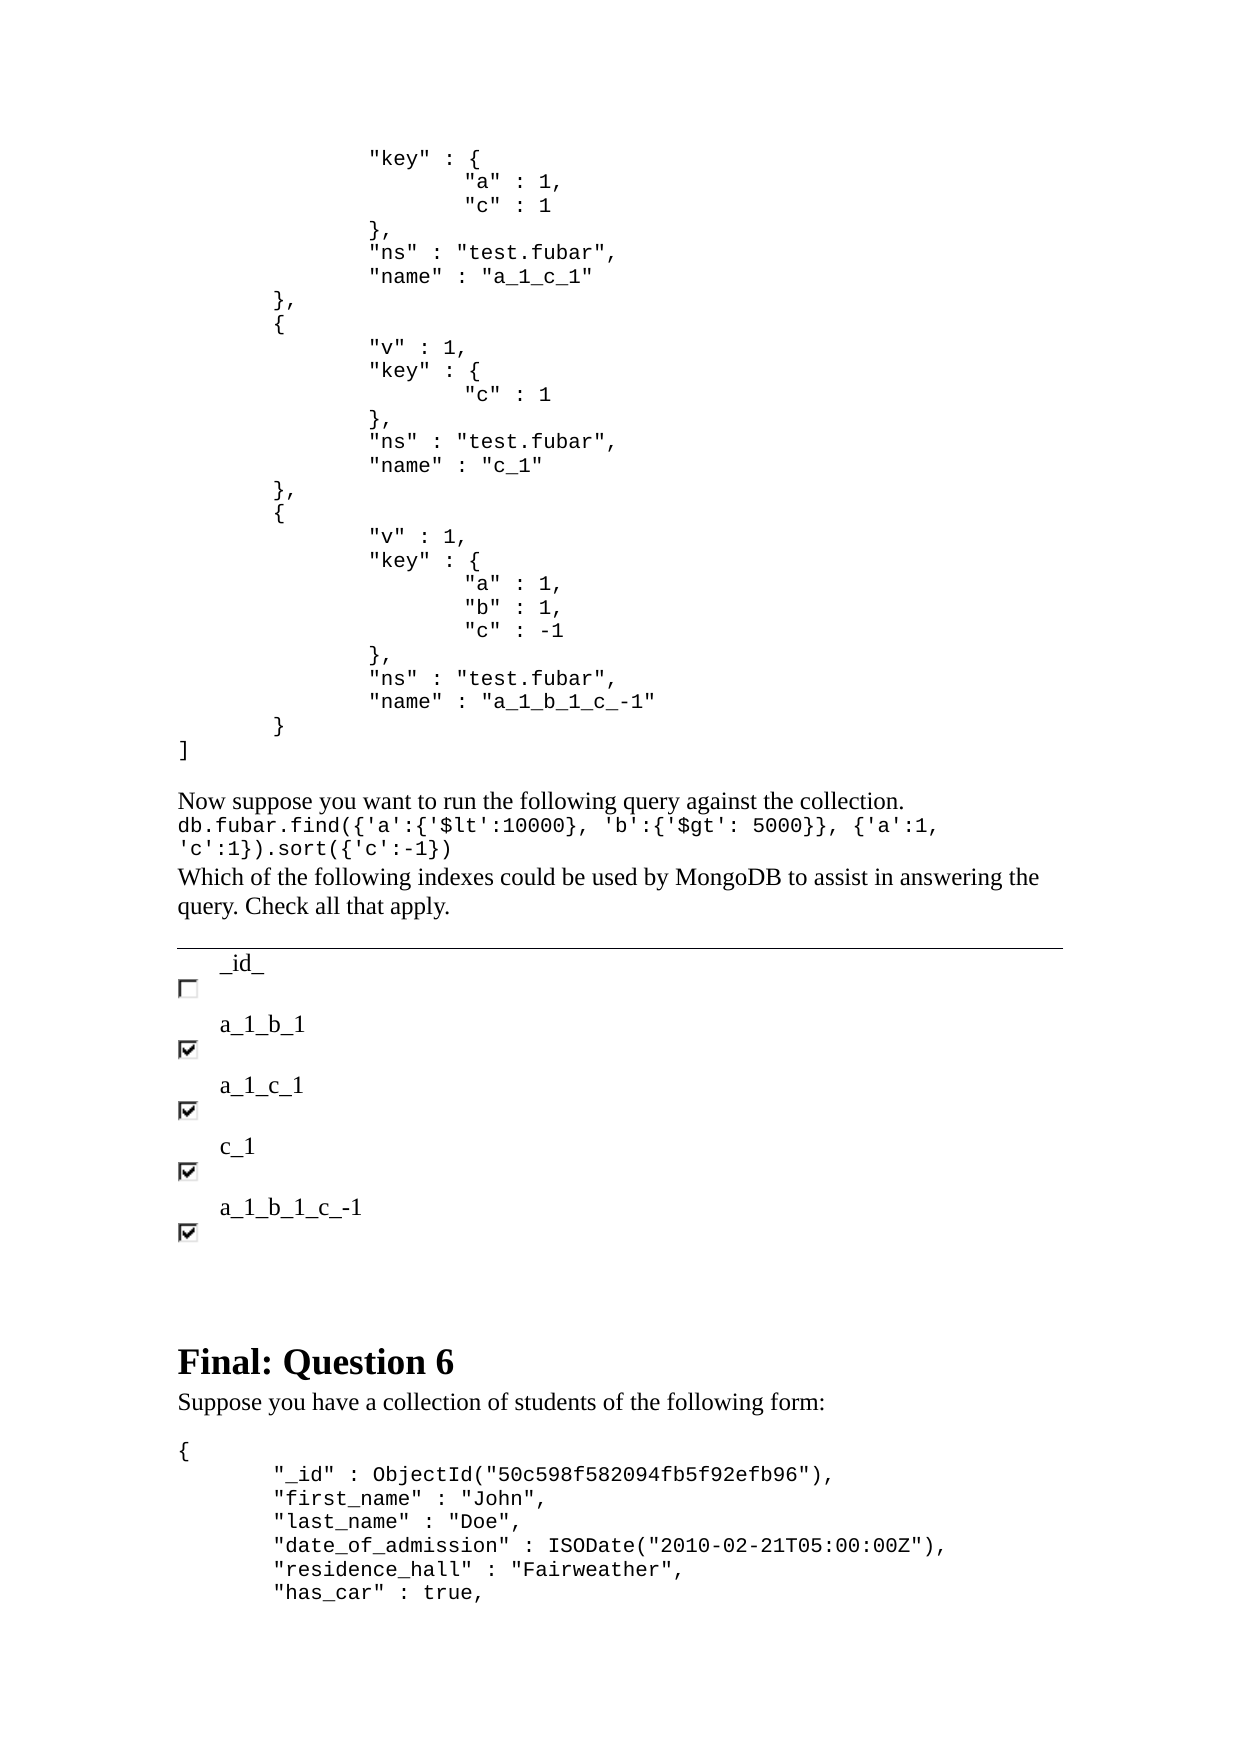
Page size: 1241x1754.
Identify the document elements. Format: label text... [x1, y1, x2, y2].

text "first_name" : "John", [177, 1488, 1063, 1511]
text "a" : 1, [177, 573, 1063, 597]
text "v" : 1, [177, 526, 1063, 549]
text c_1 [177, 1131, 1063, 1192]
text "c" : -1 [177, 621, 1063, 644]
text }, [177, 479, 1063, 502]
text Which of the following indexes could be used by MongoDB to assist in answering the query. Check all that apply. [177, 862, 1063, 919]
text "key" : { [177, 360, 1063, 384]
text "name" : "c_1" [177, 455, 1063, 479]
text "ns" : "test.fubar", [177, 242, 1063, 266]
text }, [177, 218, 1063, 242]
text "_id" : ObjectId("50c598f582094fb5f92efb96"), [177, 1464, 1063, 1488]
text { [177, 502, 1063, 526]
text "ns" : "test.fubar", [177, 431, 1063, 455]
text { [177, 1441, 1063, 1464]
text "has_car" : true, [177, 1582, 1063, 1606]
text "last_name" : "Doe", [177, 1511, 1063, 1535]
text "date_of_admission" : ISODate("2010-02-21T05:00:00Z"), [177, 1535, 1063, 1559]
text "key" : { [177, 549, 1063, 573]
text "residence_hall" : "Fairweather", [177, 1559, 1063, 1582]
text }, [177, 644, 1063, 668]
text }, [177, 289, 1063, 313]
text "a" : 1, [177, 171, 1063, 195]
text Final: Question 6 Suppose you have a collection of students of the following form: [177, 1339, 1063, 1415]
text a_1_b_1 [177, 1009, 1063, 1070]
text Now suppose you want to run the following query against the collection. [177, 786, 1063, 815]
text "c" : 1 [177, 384, 1063, 408]
text }, [177, 408, 1063, 431]
text "name" : "a_1_c_1" [177, 266, 1063, 289]
text "key" : { [177, 148, 1063, 171]
text { [177, 313, 1063, 337]
text a_1_c_1 [177, 1070, 1063, 1131]
text "b" : 1, [177, 597, 1063, 621]
text _id_ [177, 949, 1063, 1009]
text "ns" : "test.fubar", [177, 668, 1063, 691]
text "v" : 1, [177, 337, 1063, 360]
text "c" : 1 [177, 195, 1063, 218]
text } [177, 715, 1063, 739]
text a_1_b_1_c_-1 [177, 1192, 1063, 1253]
text db.fubar.find({'a':{'$lt':10000}, 'b':{'$gt': 5000}}, {'a':1, 'c':1}).sort({'c':-1}) [177, 815, 1063, 862]
text "name" : "a_1_b_1_c_-1" [177, 691, 1063, 715]
text ] [177, 739, 1063, 762]
